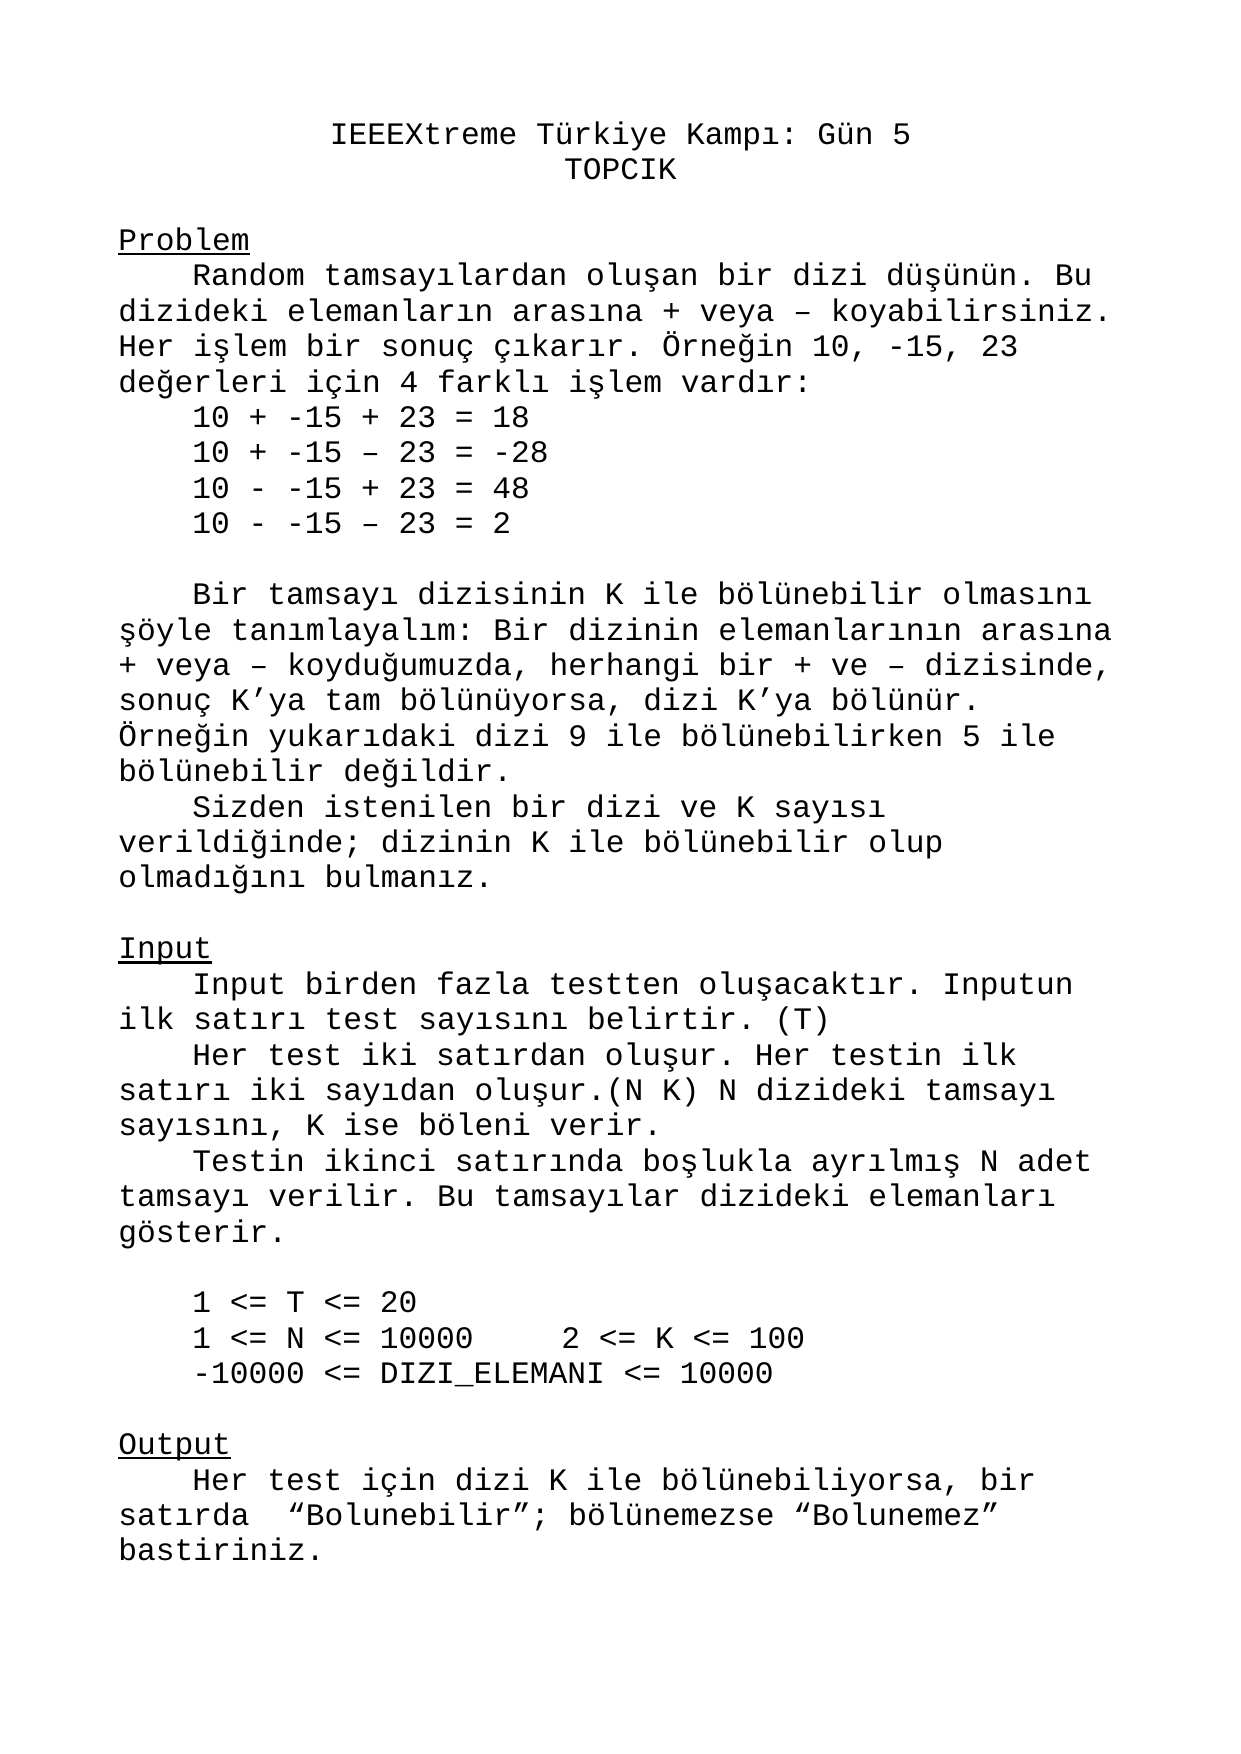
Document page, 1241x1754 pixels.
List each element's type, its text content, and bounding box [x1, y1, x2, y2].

text Testin ikinci satırında boşlukla ayrılmış N adet tamsayı verilir. Bu tamsayılar dizideki elemanları gösterir. [118, 1145, 1122, 1251]
text 10 + -15 – 23 = -28 [118, 437, 1122, 472]
text Her test için dizi K ile bölünebiliyorsa, bir satırda “Bolunebilir”; bölünemezse “Bolunemez” bastiriniz. [118, 1464, 1122, 1570]
text Bir tamsayı dizisinin K ile bölünebilir olmasını şöyle tanımlayalım: Bir dizinin elemanlarının arasına + veya – koyduğumuzda, herhangi bir + ve – dizisinde, sonuç K’ya tam bölünüyorsa, dizi K’ya bölünür. Örneğin yukarıdaki dizi 9 ile bölünebilirken 5 ile bölünebilir değildir. [118, 578, 1122, 791]
text Her test iki satırdan oluşur. Her testin ilk satırı iki sayıdan oluşur.(N K) N dizideki tamsayı sayısını, K ise böleni verir. [118, 1039, 1122, 1145]
text Output [118, 1428, 1122, 1464]
text TOPCIK [118, 153, 1122, 189]
text Input birden fazla testten oluşacaktır. Inputun ilk satırı test sayısını belirtir. (T) [118, 968, 1122, 1039]
text 1 <= N <= 10000 2 <= K <= 100 [118, 1322, 1122, 1358]
text 1 <= T <= 20 [118, 1287, 1122, 1322]
text Problem [118, 224, 1122, 260]
text Sizden istenilen bir dizi ve K sayısı verildiğinde; dizinin K ile bölünebilir olup olmadığını bulmanız. [118, 791, 1122, 897]
text 10 + -15 + 23 = 18 [118, 401, 1122, 437]
text -10000 <= DIZI_ELEMANI <= 10000 [118, 1358, 1122, 1393]
text Random tamsayılardan oluşan bir dizi düşünün. Bu dizideki elemanların arasına + veya – koyabilirsiniz. Her işlem bir sonuç çıkarır. Örneğin 10, -15, 23 değerleri için 4 farklı işlem vardır: [118, 260, 1122, 401]
text 10 - -15 + 23 = 48 [118, 472, 1122, 508]
text 10 - -15 – 23 = 2 [118, 508, 1122, 543]
text Input [118, 933, 1122, 968]
text IEEEXtreme Türkiye Kampı: Gün 5 [118, 118, 1122, 153]
